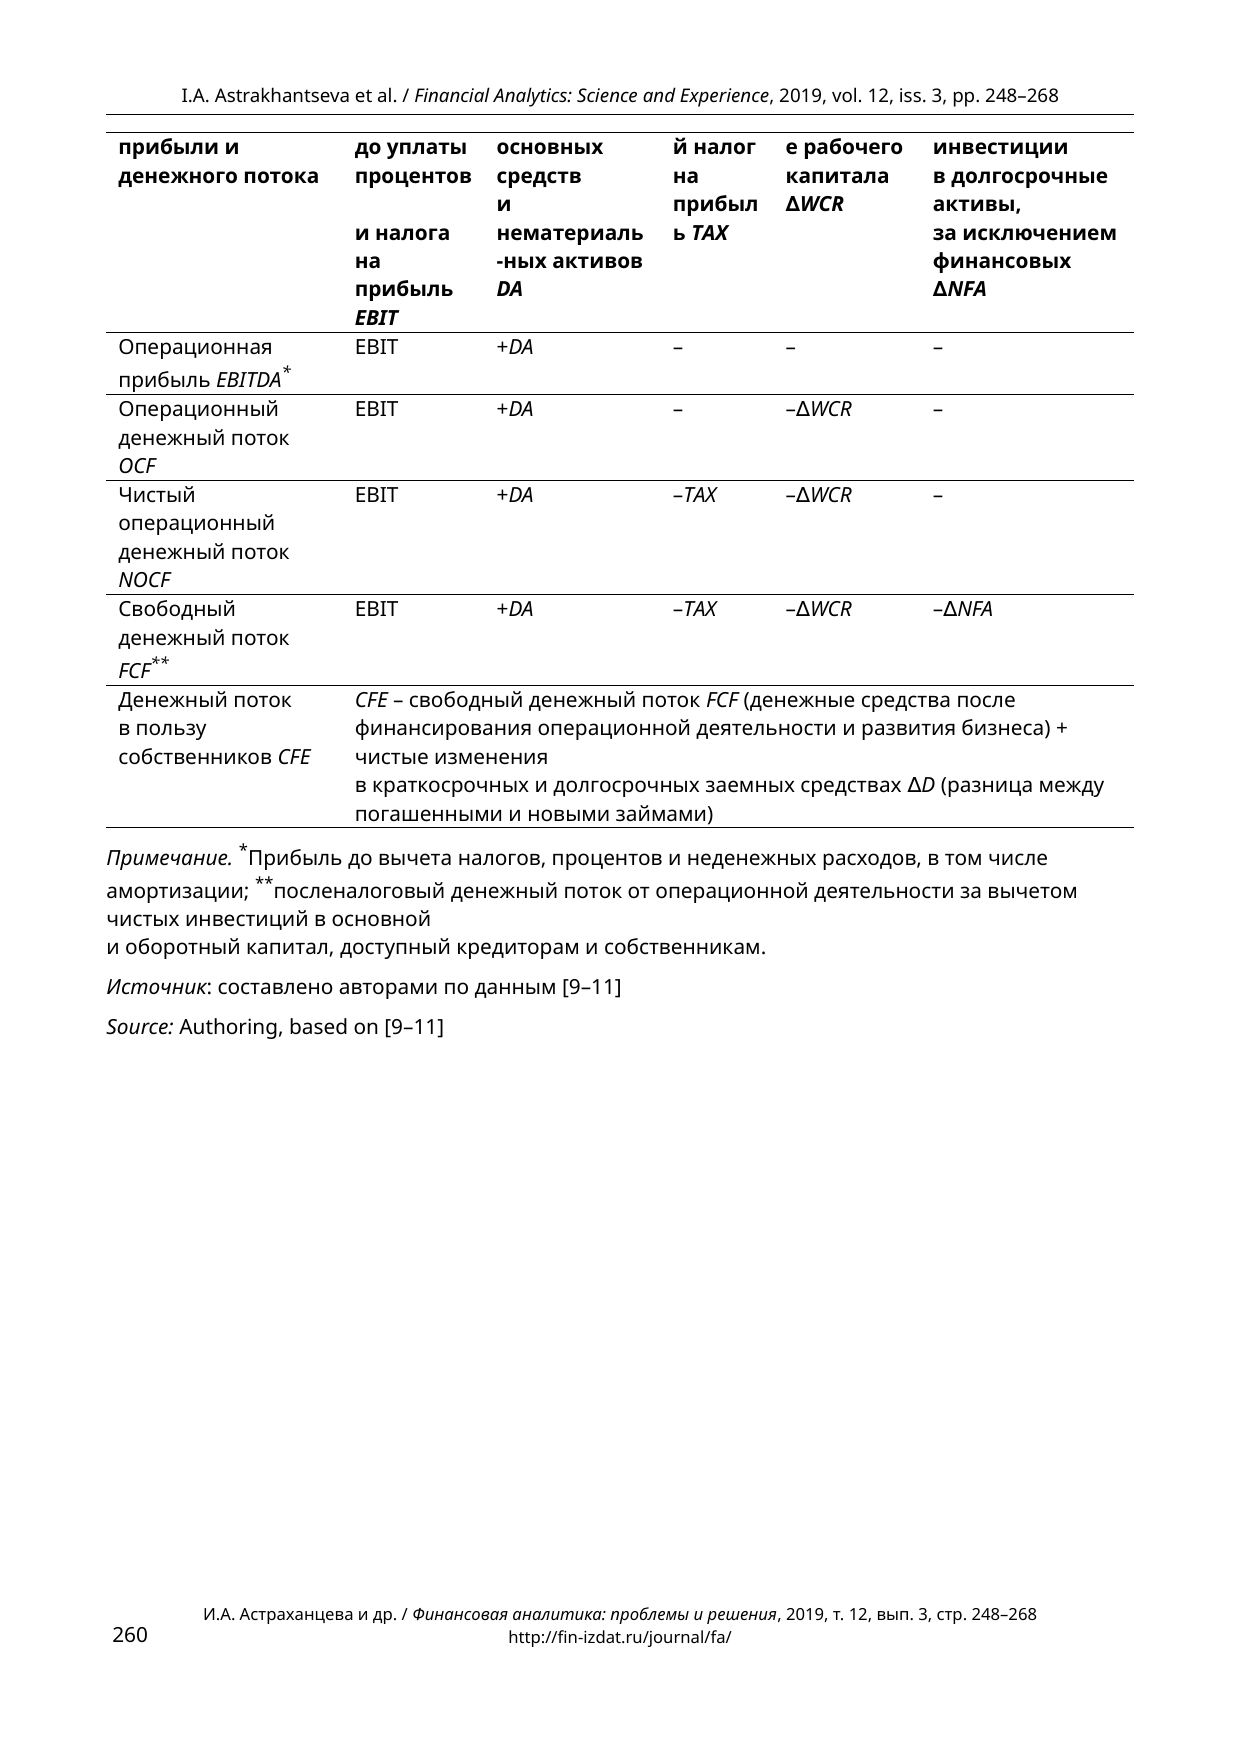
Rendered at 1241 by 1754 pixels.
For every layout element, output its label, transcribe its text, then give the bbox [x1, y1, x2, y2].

table_header й налог на прибыль TАХ [661, 133, 774, 331]
table_cell – [774, 333, 921, 394]
table_cell Денежный поток в пользу собственников CFЕ [106, 686, 343, 827]
table_cell –∆WCR [774, 595, 921, 684]
table_cell –∆WCR [774, 395, 921, 479]
table_cell – [921, 481, 1134, 594]
table_cell +DA [485, 595, 661, 684]
table_cell –∆WCR [774, 481, 921, 594]
table_cell – [921, 395, 1134, 479]
table_cell – [661, 333, 774, 394]
table_cell Операционный денежный поток ОCF [106, 395, 343, 479]
table_cell +DA [485, 481, 661, 594]
table_cell –TАХ [661, 595, 774, 684]
text Источник: составлено авторами по данным [9–11] [106, 972, 1134, 1000]
table_cell EBIT [343, 481, 484, 594]
table_header до уплаты процентов и налога на прибыль EBIT [343, 133, 484, 331]
table_cell EBIT [343, 595, 484, 684]
table_cell +DA [485, 333, 661, 394]
table_cell EBIT [343, 395, 484, 479]
table_header е рабочего капитала ∆WCR [774, 133, 921, 331]
text Примечание. *Прибыль до вычета налогов, процентов и неденежных расходов, в том числе амортизации; **посленалоговый денежный поток от операционной деятельности за вычетом чистых инвестиций в основной и оборотный капитал, доступный кредиторам и собственникам. [106, 839, 1134, 961]
table_cell Свободный денежный поток FCF** [106, 595, 343, 684]
table_header инвестиции в долгосрочные активы, за исключением финансовых ∆NFA [921, 133, 1134, 331]
table_cell –∆NFA [921, 595, 1134, 684]
table_cell +DA [485, 395, 661, 479]
text Source: Authoring, based on [9–11] [106, 1012, 1134, 1040]
table_cell CFЕ – свободный денежный поток FCF (денежные средства после финансирования операционной деятельности и развития бизнеса) + чистые изменения в краткосрочных и долгосрочных заемных средствах ∆D (разница между погашенными и новыми займами) [343, 686, 1134, 827]
table_header основных средств и нематериаль-ных активов DA [485, 133, 661, 331]
table_header прибыли и денежного потока [106, 133, 343, 331]
table_cell – [661, 395, 774, 479]
table_cell –TАХ [661, 481, 774, 594]
table_cell EBIT [343, 333, 484, 394]
table_cell Операционная прибыль EBITDA* [106, 333, 343, 394]
table_cell – [921, 333, 1134, 394]
table_cell Чистый операционный денежный поток NОCF [106, 481, 343, 594]
